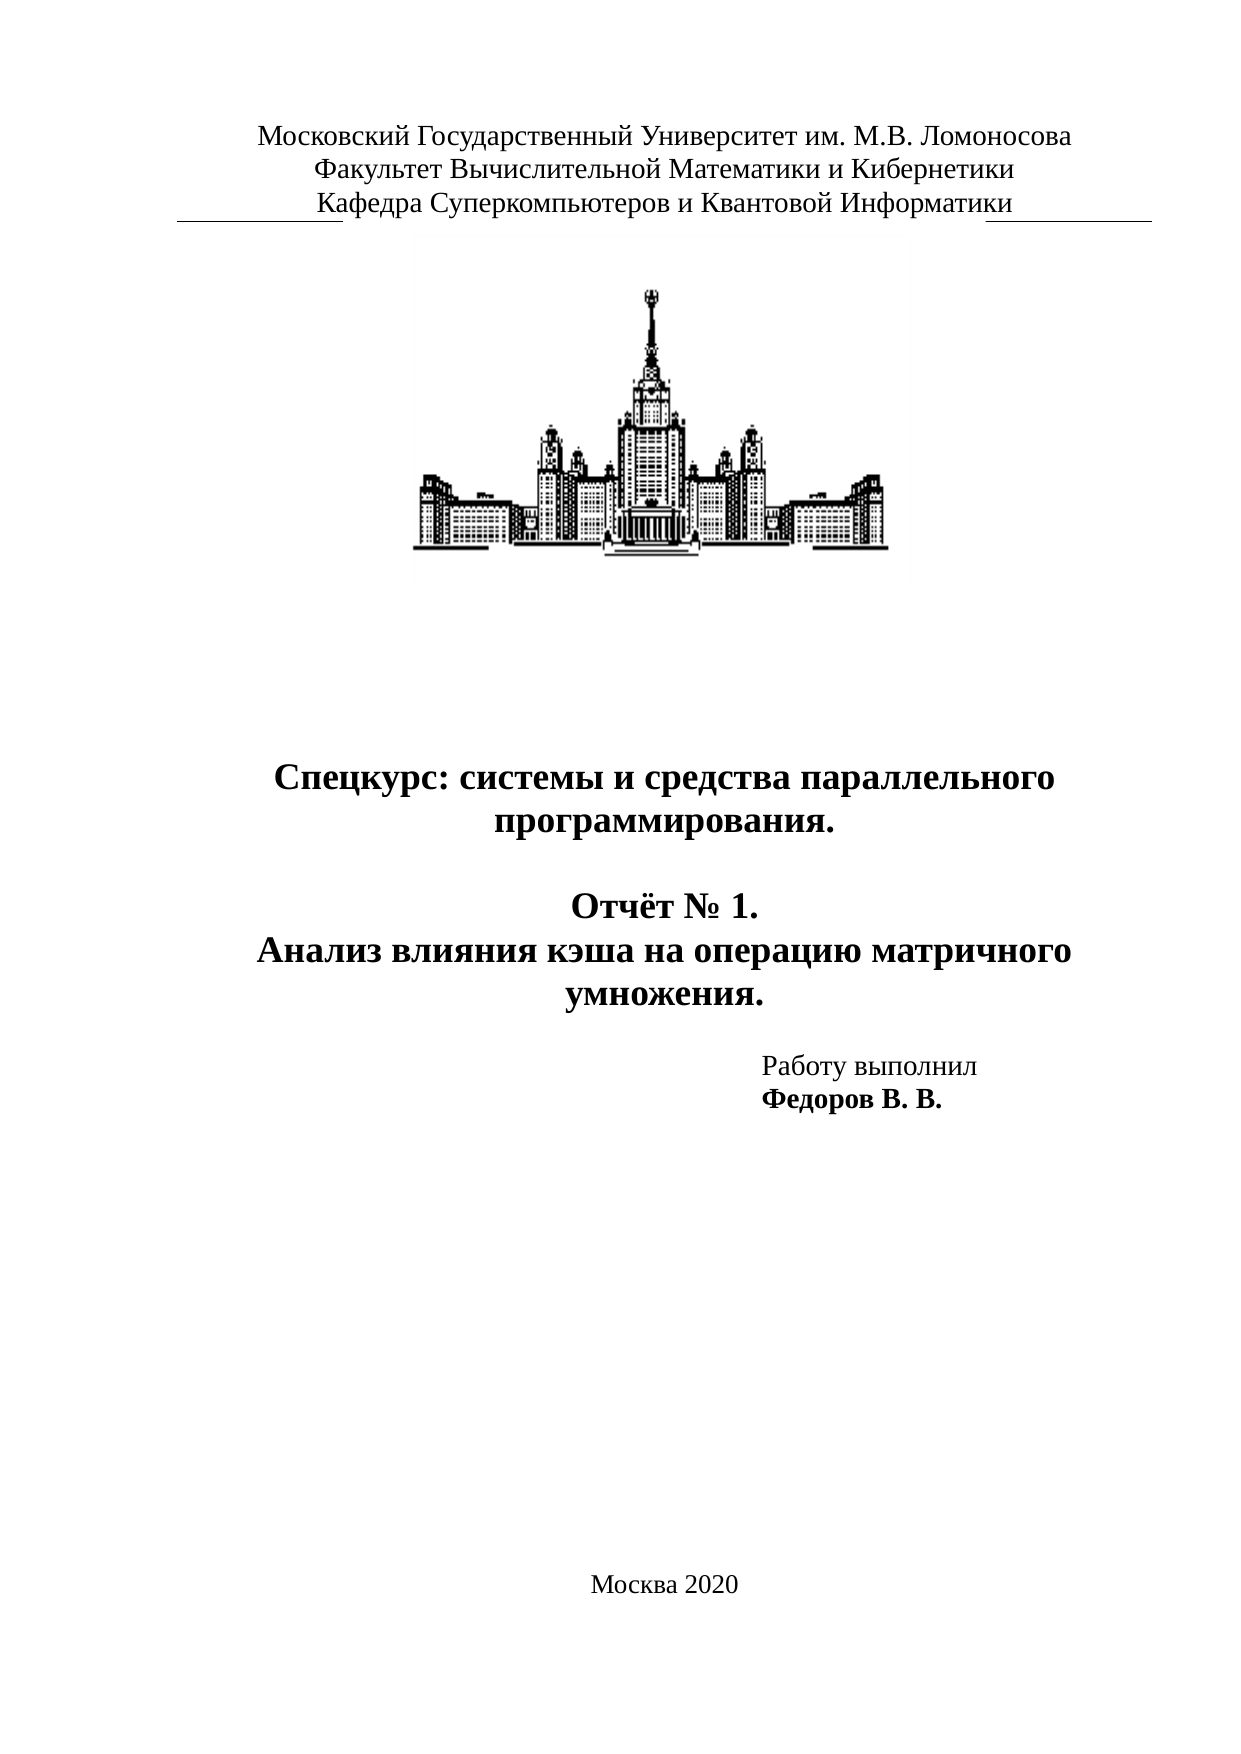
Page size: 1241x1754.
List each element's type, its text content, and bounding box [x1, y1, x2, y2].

text Москва 2020 [177, 1568, 1152, 1599]
picture [343, 221, 986, 606]
table_cell [183, 1121, 756, 1166]
text Кафедра Суперкомпьютеров и Квантовой Информатики [177, 185, 1152, 221]
table_cell [756, 1121, 1098, 1166]
text Факультет Вычислительной Математики и Кибернетики [177, 152, 1152, 185]
text Отчёт № 1. [177, 884, 1152, 927]
text Московский Государственный Университет им. М.В. Ломоносова [177, 118, 1152, 152]
text Анализ влияния кэша на операцию матричного умножения. [177, 927, 1152, 1013]
table_header [183, 1042, 756, 1121]
text Спецкурс: системы и средства параллельного программирования. [177, 754, 1152, 841]
table_header Работу выполнил Федоров В. В. [756, 1042, 1098, 1121]
